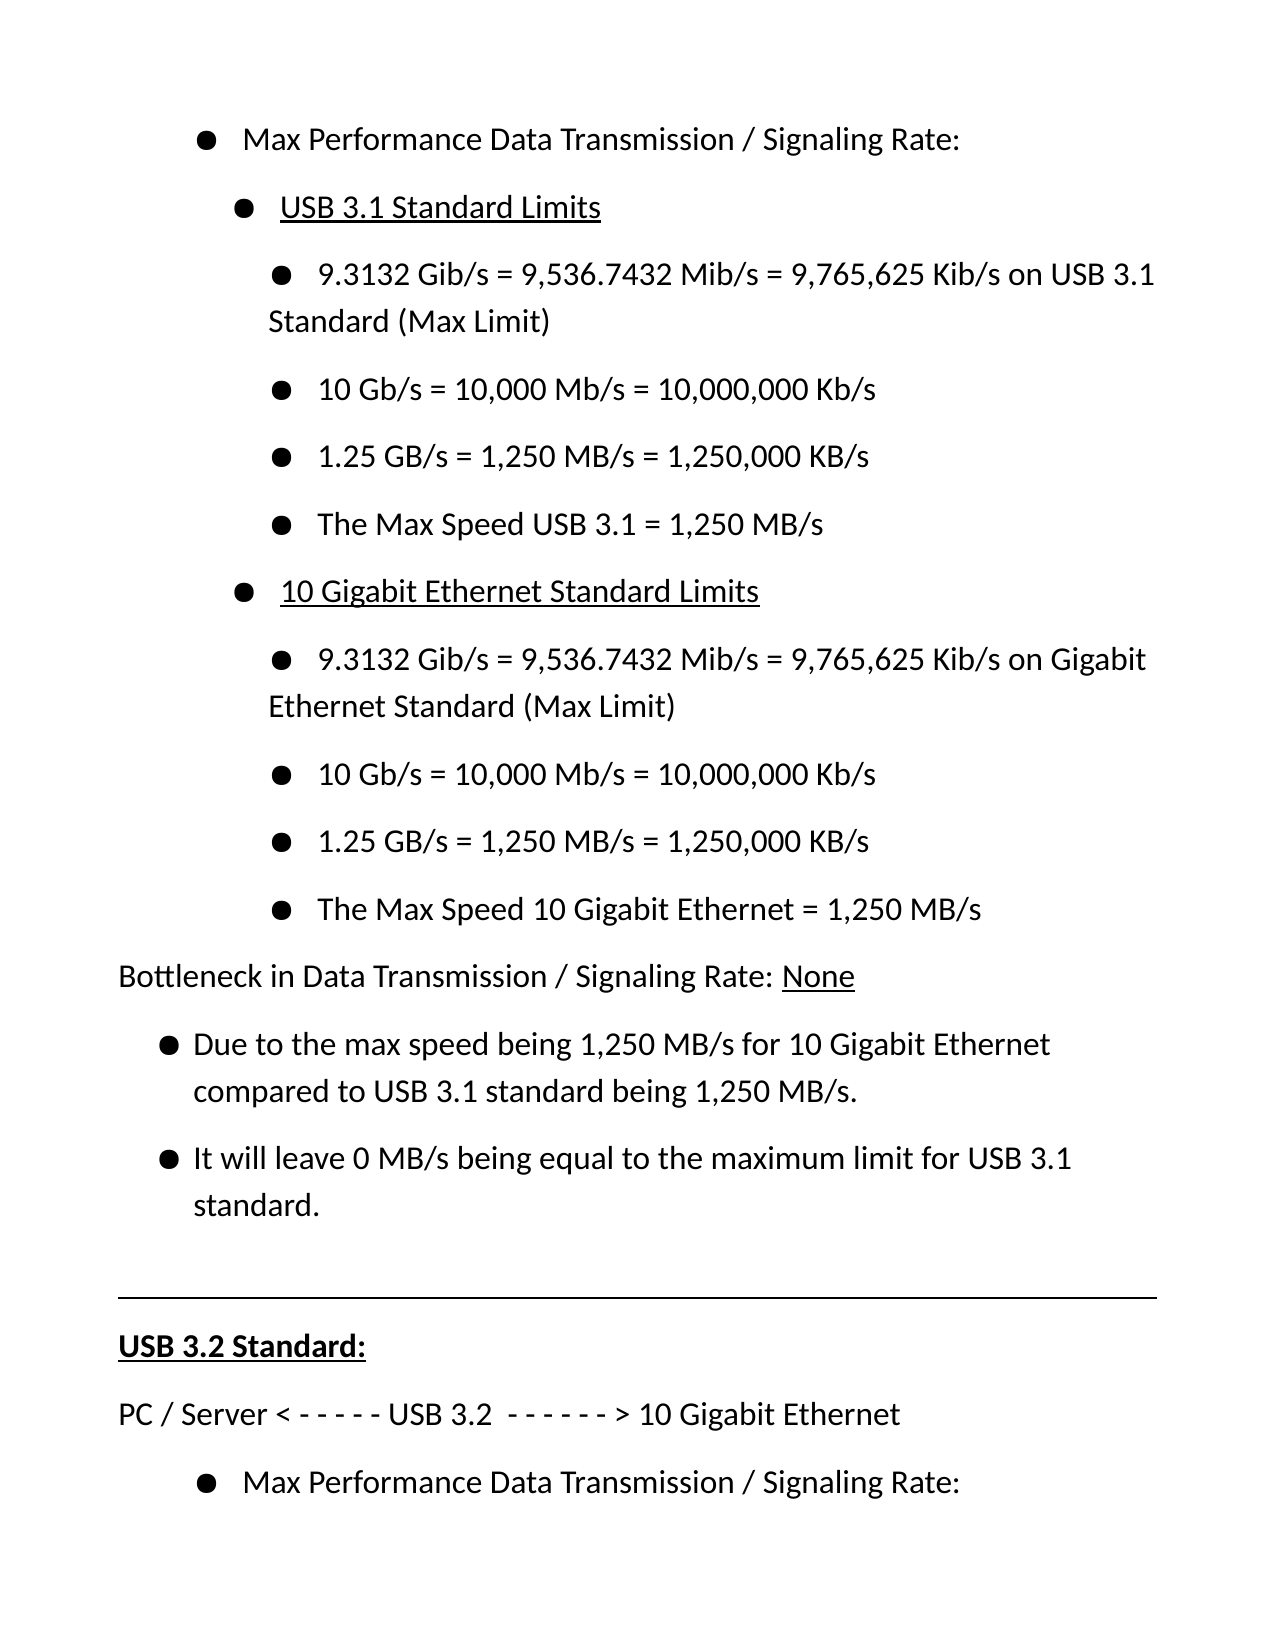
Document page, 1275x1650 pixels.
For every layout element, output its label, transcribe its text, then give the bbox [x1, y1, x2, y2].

list The Max Speed USB 3.1 = 1,250 MB/s [268, 503, 1157, 544]
list Max Performance Data Transmission / Signaling Rate: [193, 118, 1157, 159]
list 10 Gigabit Ethernet Standard Limits [231, 571, 1157, 611]
list 9.3132 Gib/s = 9,536.7432 Mib/s = 9,765,625 Kib/s on USB 3.1 Standard (Max Limit) [268, 253, 1157, 341]
list 1.25 GB/s = 1,250 MB/s = 1,250,000 KB/s [268, 435, 1157, 476]
list Max Performance Data Transmission / Signaling Rate: [193, 1461, 1157, 1501]
list USB 3.1 Standard Limits [231, 186, 1157, 226]
list Due to the max speed being 1,250 MB/s for 10 Gigabit Ethernet compared to USB 3.1 standard being 1,250 MB/s. [156, 1023, 1157, 1110]
list 10 Gb/s = 10,000 Mb/s = 10,000,000 Kb/s [268, 752, 1157, 793]
list 10 Gb/s = 10,000 Mb/s = 10,000,000 Kb/s [268, 368, 1157, 408]
list 1.25 GB/s = 1,250 MB/s = 1,250,000 KB/s [268, 820, 1157, 861]
list 9.3132 Gib/s = 9,536.7432 Mib/s = 9,765,625 Kib/s on Gigabit Ethernet Standard (Max Limit) [268, 638, 1157, 726]
list The Max Speed 10 Gigabit Ethernet = 1,250 MB/s [268, 888, 1157, 928]
text Bottleneck in Data Transmission / Signaling Rate: None [118, 955, 1157, 996]
list It will leave 0 MB/s being equal to the maximum limit for USB 3.1 standard. [156, 1137, 1157, 1225]
text PC / Server < - - - - - USB 3.2 - - - - - - > 10 Gigabit Ethernet [118, 1393, 1157, 1434]
text USB 3.2 Standard: [118, 1326, 1157, 1366]
